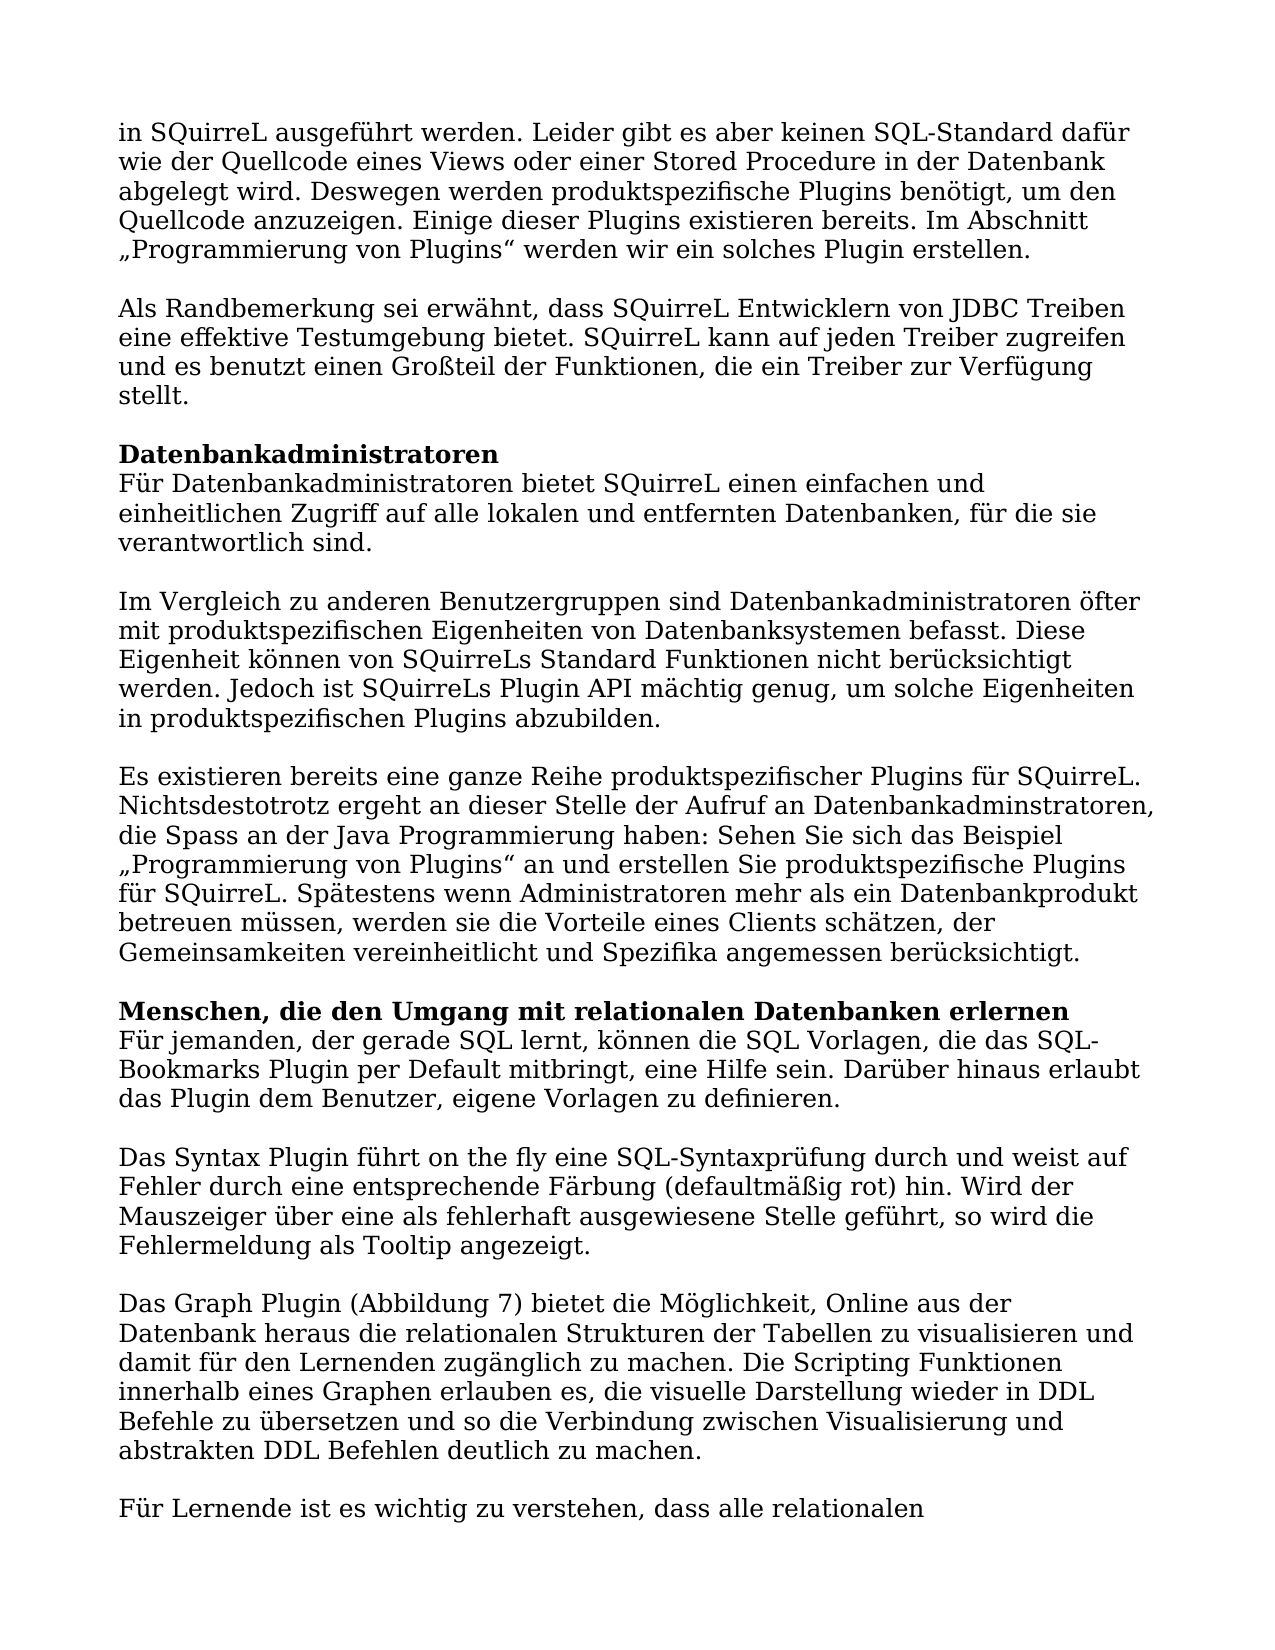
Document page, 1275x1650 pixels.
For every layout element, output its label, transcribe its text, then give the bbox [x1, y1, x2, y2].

text Für jemanden, der gerade SQL lernt, können die SQL Vorlagen, die das SQL-Bookmarks Plugin per Default mitbringt, eine Hilfe sein. Darüber hinaus erlaubt das Plugin dem Benutzer, eigene Vorlagen zu definieren. [118, 1026, 1157, 1114]
text Menschen, die den Umgang mit relationalen Datenbanken erlernen [118, 997, 1157, 1026]
text Das Graph Plugin (Abbildung 7) bietet die Möglichkeit, Online aus der Datenbank heraus die relationalen Strukturen der Tabellen zu visualisieren und damit für den Lernenden zugänglich zu machen. Die Scripting Funktionen innerhalb eines Graphen erlauben es, die visuelle Darstellung wieder in DDL Befehle zu übersetzen und so die Verbindung zwischen Visualisierung und abstrakten DDL Befehlen deutlich zu machen. [118, 1289, 1157, 1465]
text Für Lernende ist es wichtig zu verstehen, dass alle relationalen [118, 1494, 1157, 1524]
text Im Vergleich zu anderen Benutzergruppen sind Datenbankadministratoren öfter mit produktspezifischen Eigenheiten von Datenbanksystemen befasst. Diese Eigenheit können von SQuirreLs Standard Funktionen nicht berücksichtigt werden. Jedoch ist SQuirreLs Plugin API mächtig genug, um solche Eigenheiten in produktspezifischen Plugins abzubilden. [118, 587, 1157, 733]
text Das Syntax Plugin führt on the fly eine SQL-Syntaxprüfung durch und weist auf Fehler durch eine entsprechende Färbung (defaultmäßig rot) hin. Wird der Mauszeiger über eine als fehlerhaft ausgewiesene Stelle geführt, so wird die Fehlermeldung als Tooltip angezeigt. [118, 1143, 1157, 1260]
text Es existieren bereits eine ganze Reihe produktspezifischer Plugins für SQuirreL. Nichtsdestotrotz ergeht an dieser Stelle der Aufruf an Datenbankadminstratoren, die Spass an der Java Programmierung haben: Sehen Sie sich das Beispiel „Programmierung von Plugins“ an und erstellen Sie produktspezifische Plugins für SQuirreL. Spätestens wenn Administratoren mehr als ein Datenbankprodukt betreuen müssen, werden sie die Vorteile eines Clients schätzen, der Gemeinsamkeiten vereinheitlicht und Spezifika angemessen berücksichtigt. [118, 762, 1157, 967]
text Als Randbemerkung sei erwähnt, dass SQuirreL Entwicklern von JDBC Treiben eine effektive Testumgebung bietet. SQuirreL kann auf jeden Treiber zugreifen und es benutzt einen Großteil der Funktionen, die ein Treiber zur Verfügung stellt. [118, 294, 1157, 411]
text Datenbankadministratoren [118, 440, 1157, 469]
text Für Datenbankadministratoren bietet SQuirreL einen einfachen und einheitlichen Zugriff auf alle lokalen und entfernten Datenbanken, für die sie verantwortlich sind. [118, 469, 1157, 557]
text in SQuirreL ausgeführt werden. Leider gibt es aber keinen SQL-Standard dafür wie der Quellcode eines Views oder einer Stored Procedure in der Datenbank abgelegt wird. Deswegen werden produktspezifische Plugins benötigt, um den Quellcode anzuzeigen. Einige dieser Plugins existieren bereits. Im Abschnitt „Programmierung von Plugins“ werden wir ein solches Plugin erstellen. [118, 118, 1157, 264]
